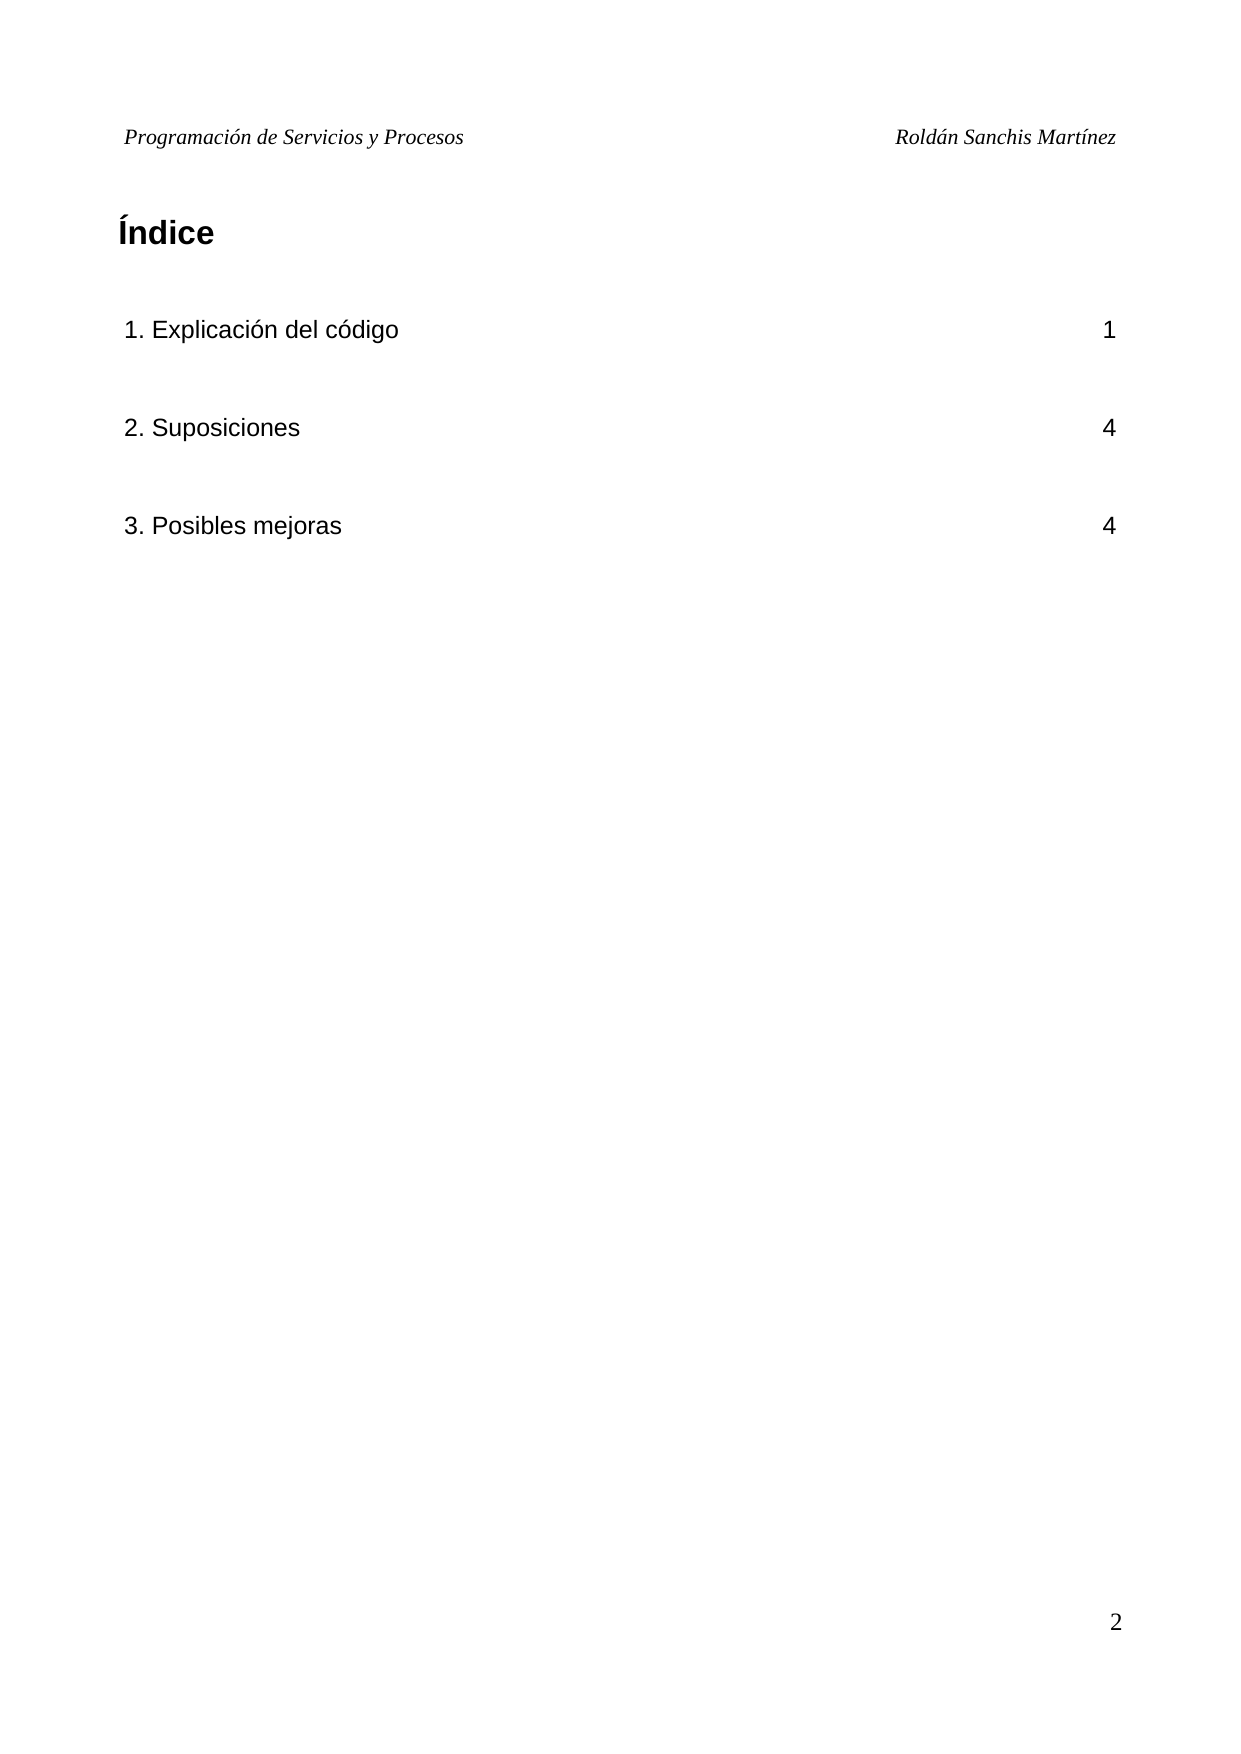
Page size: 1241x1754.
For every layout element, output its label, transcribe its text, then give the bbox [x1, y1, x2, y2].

table_header 3. Posibles mejoras [119, 506, 620, 545]
table_header 4 [621, 408, 1122, 447]
table_header 1. Explicación del código [119, 310, 620, 349]
table_header 4 [621, 506, 1122, 545]
table_header 2. Suposiciones [119, 408, 620, 447]
text Índice [118, 213, 1122, 252]
table_header 1 [621, 310, 1122, 349]
